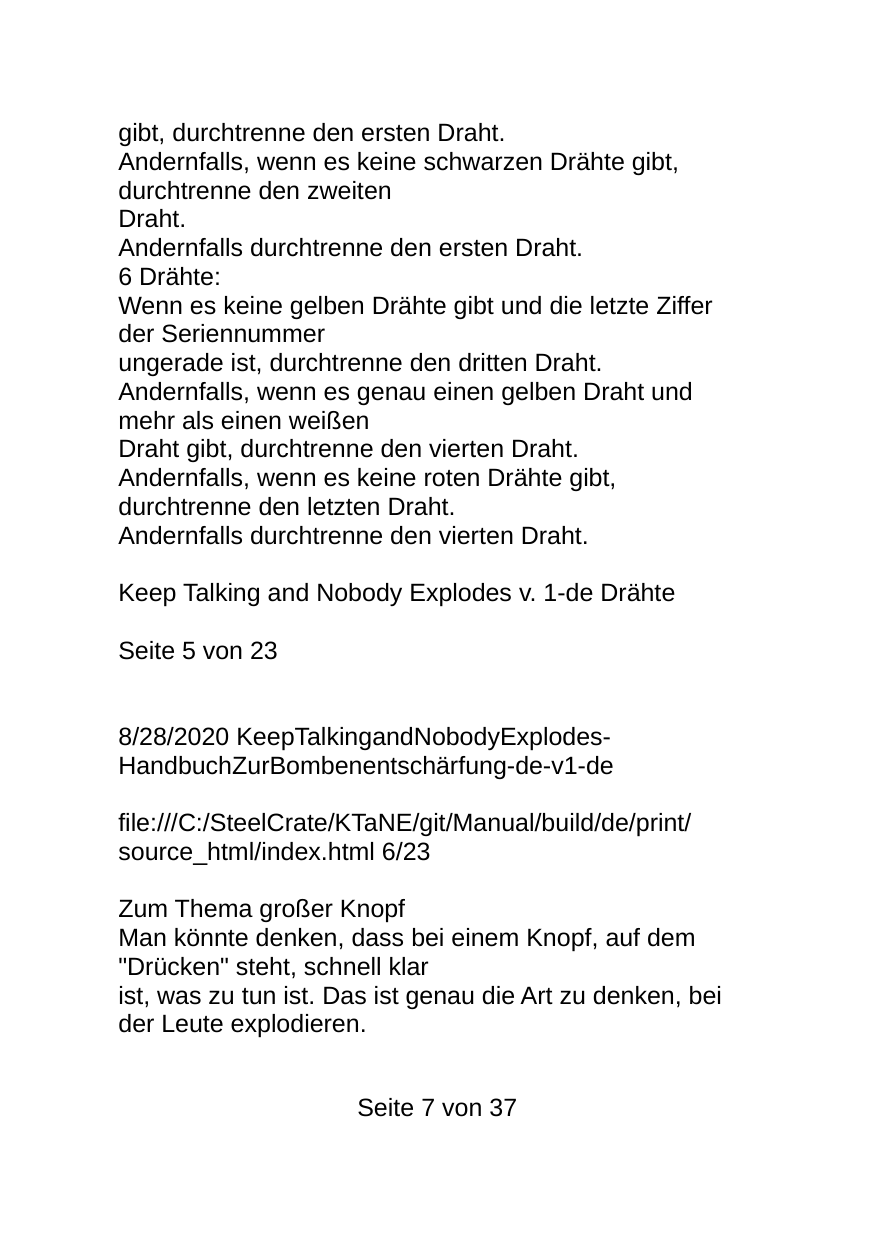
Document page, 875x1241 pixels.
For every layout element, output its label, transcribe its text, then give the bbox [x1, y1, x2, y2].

text Andernfalls, wenn es keine roten Drähte gibt, durchtrenne den letzten Draht. [118, 463, 756, 521]
text 6 Drähte: [118, 262, 756, 291]
text Draht. [118, 204, 756, 233]
text 8/28/2020 KeepTalkingandNobodyExplodes-HandbuchZurBombenentschärfung-de-v1-de [118, 722, 756, 779]
text ist, was zu tun ist. Das ist genau die Art zu denken, bei der Leute explodieren. [118, 981, 756, 1038]
text Keep Talking and Nobody Explodes v. 1-de Drähte [118, 578, 756, 607]
text Seite 5 von 23 [118, 636, 756, 664]
text gibt, durchtrenne den ersten Draht. [118, 118, 756, 147]
text Draht gibt, durchtrenne den vierten Draht. [118, 434, 756, 463]
text Man könnte denken, dass bei einem Knopf, auf dem "Drücken" steht, schnell klar [118, 923, 756, 981]
text Zum Thema großer Knopf [118, 894, 756, 923]
text Wenn es keine gelben Drähte gibt und die letzte Ziffer der Seriennummer [118, 291, 756, 348]
text Andernfalls durchtrenne den ersten Draht. [118, 233, 756, 262]
text ungerade ist, durchtrenne den dritten Draht. [118, 348, 756, 377]
text Andernfalls durchtrenne den vierten Draht. [118, 521, 756, 549]
text Andernfalls, wenn es genau einen gelben Draht und mehr als einen weißen [118, 377, 756, 434]
text Andernfalls, wenn es keine schwarzen Drähte gibt, durchtrenne den zweiten [118, 147, 756, 204]
text file:///C:/SteelCrate/KTaNE/git/Manual/build/de/print/source_html/index.html 6/23 [118, 808, 756, 866]
